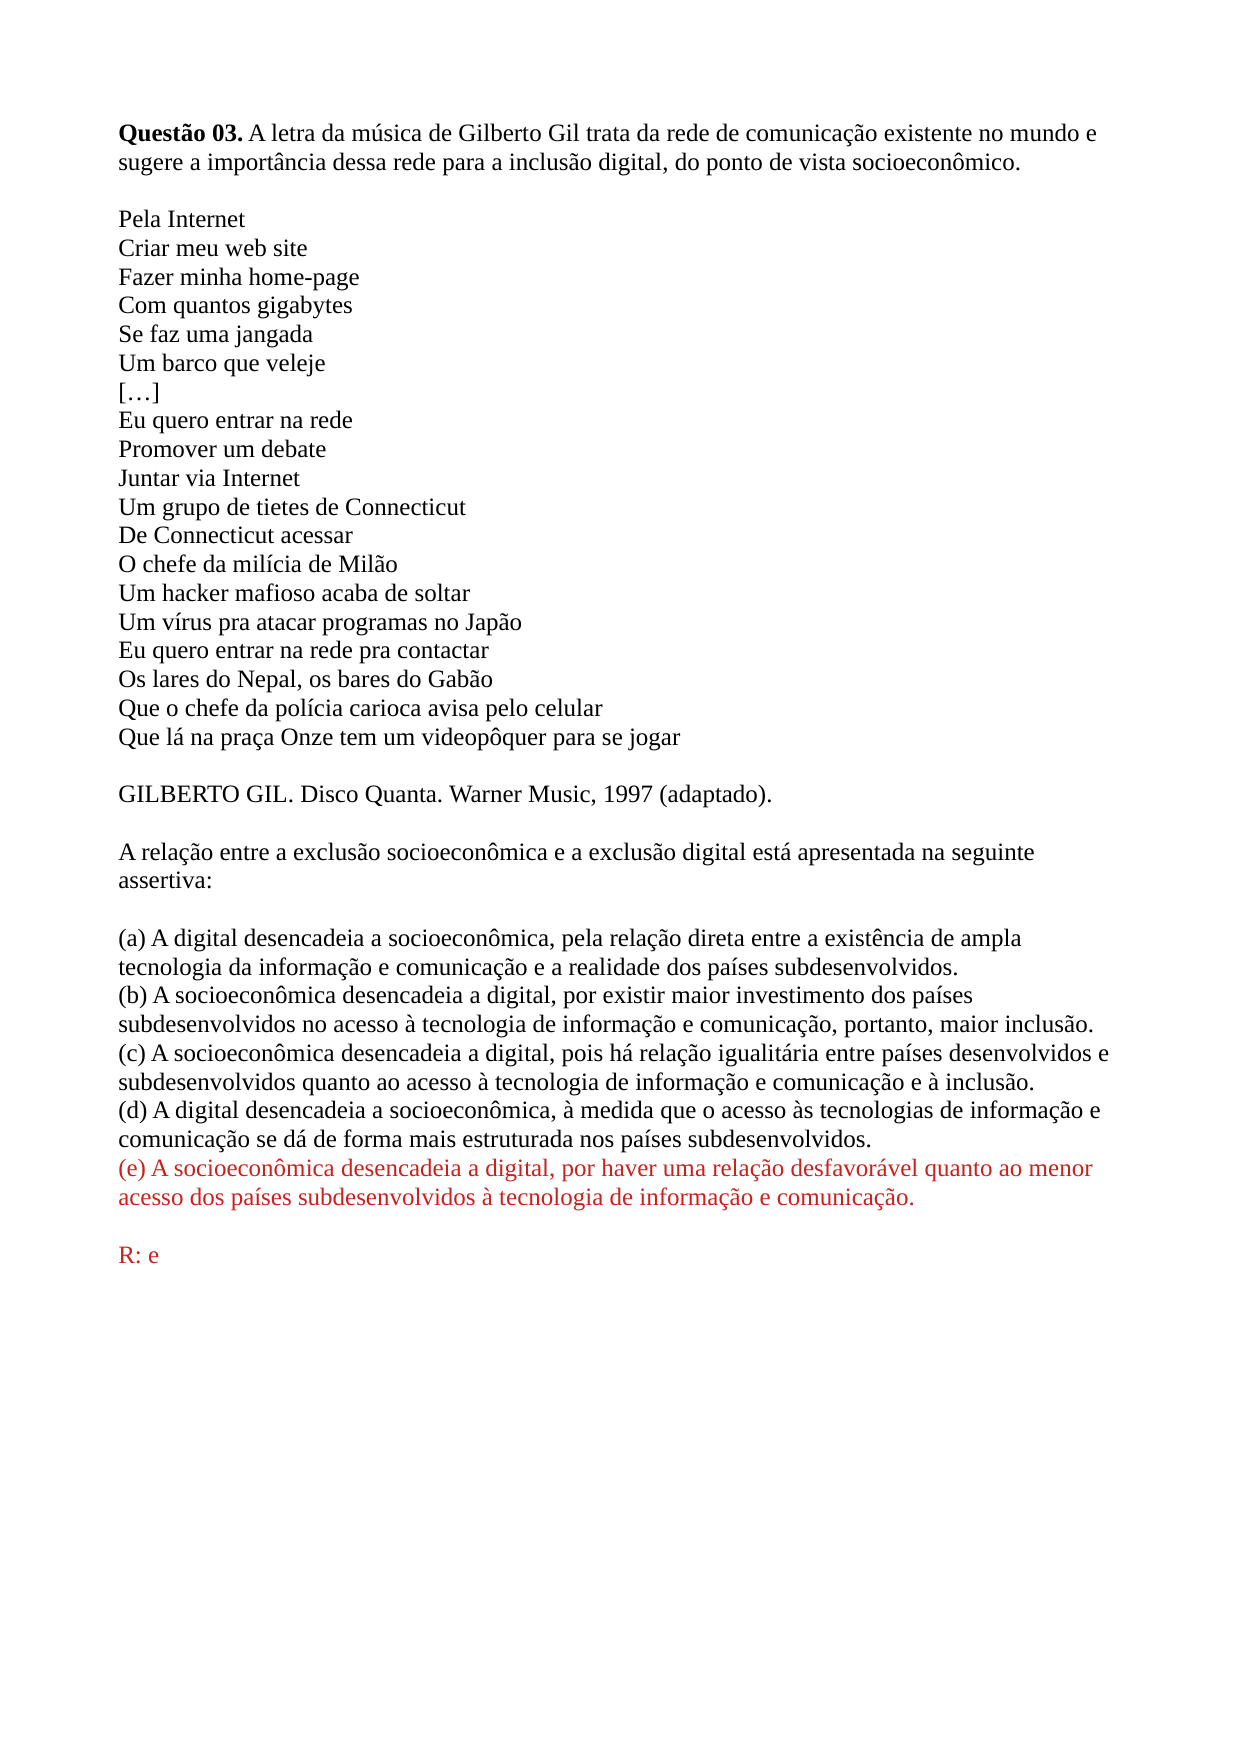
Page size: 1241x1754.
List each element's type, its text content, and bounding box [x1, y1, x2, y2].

text Questão 03. A letra da música de Gilberto Gil trata da rede de comunicação existente no mundo e sugere a importância dessa rede para a inclusão digital, do ponto de vista socioeconômico. Pela Internet Criar meu web site Fazer minha home-page Com quantos gigabytes Se faz uma jangada Um barco que veleje […] Eu quero entrar na rede Promover um debate Juntar via Internet Um grupo de tietes de Connecticut De Connecticut acessar O chefe da milícia de Milão Um hacker mafioso acaba de soltar Um vírus pra atacar programas no Japão Eu quero entrar na rede pra contactar Os lares do Nepal, os bares do Gabão Que o chefe da polícia carioca avisa pelo celular Que lá na praça Onze tem um videopôquer para se jogar GILBERTO GIL. Disco Quanta. Warner Music, 1997 (adaptado). A relação entre a exclusão socioeconômica e a exclusão digital está apresentada na seguinte assertiva: (a) A digital desencadeia a socioeconômica, pela relação direta entre a existência de ampla tecnologia da informação e comunicação e a realidade dos países subdesenvolvidos. (b) A socioeconômica desencadeia a digital, por existir maior investimento dos países subdesenvolvidos no acesso à tecnologia de informação e comunicação, portanto, maior inclusão. (c) A socioeconômica desencadeia a digital, pois há relação igualitária entre países desenvolvidos e subdesenvolvidos quanto ao acesso à tecnologia de informação e comunicação e à inclusão. (d) A digital desencadeia a socioeconômica, à medida que o acesso às tecnologias de informação e comunicação se dá de forma mais estruturada nos países subdesenvolvidos. (e) A socioeconômica desencadeia a digital, por haver uma relação desfavorável quanto ao menor acesso dos países subdesenvolvidos à tecnologia de informação e comunicação. [118, 118, 1122, 1211]
text R: e [118, 1240, 1122, 1269]
